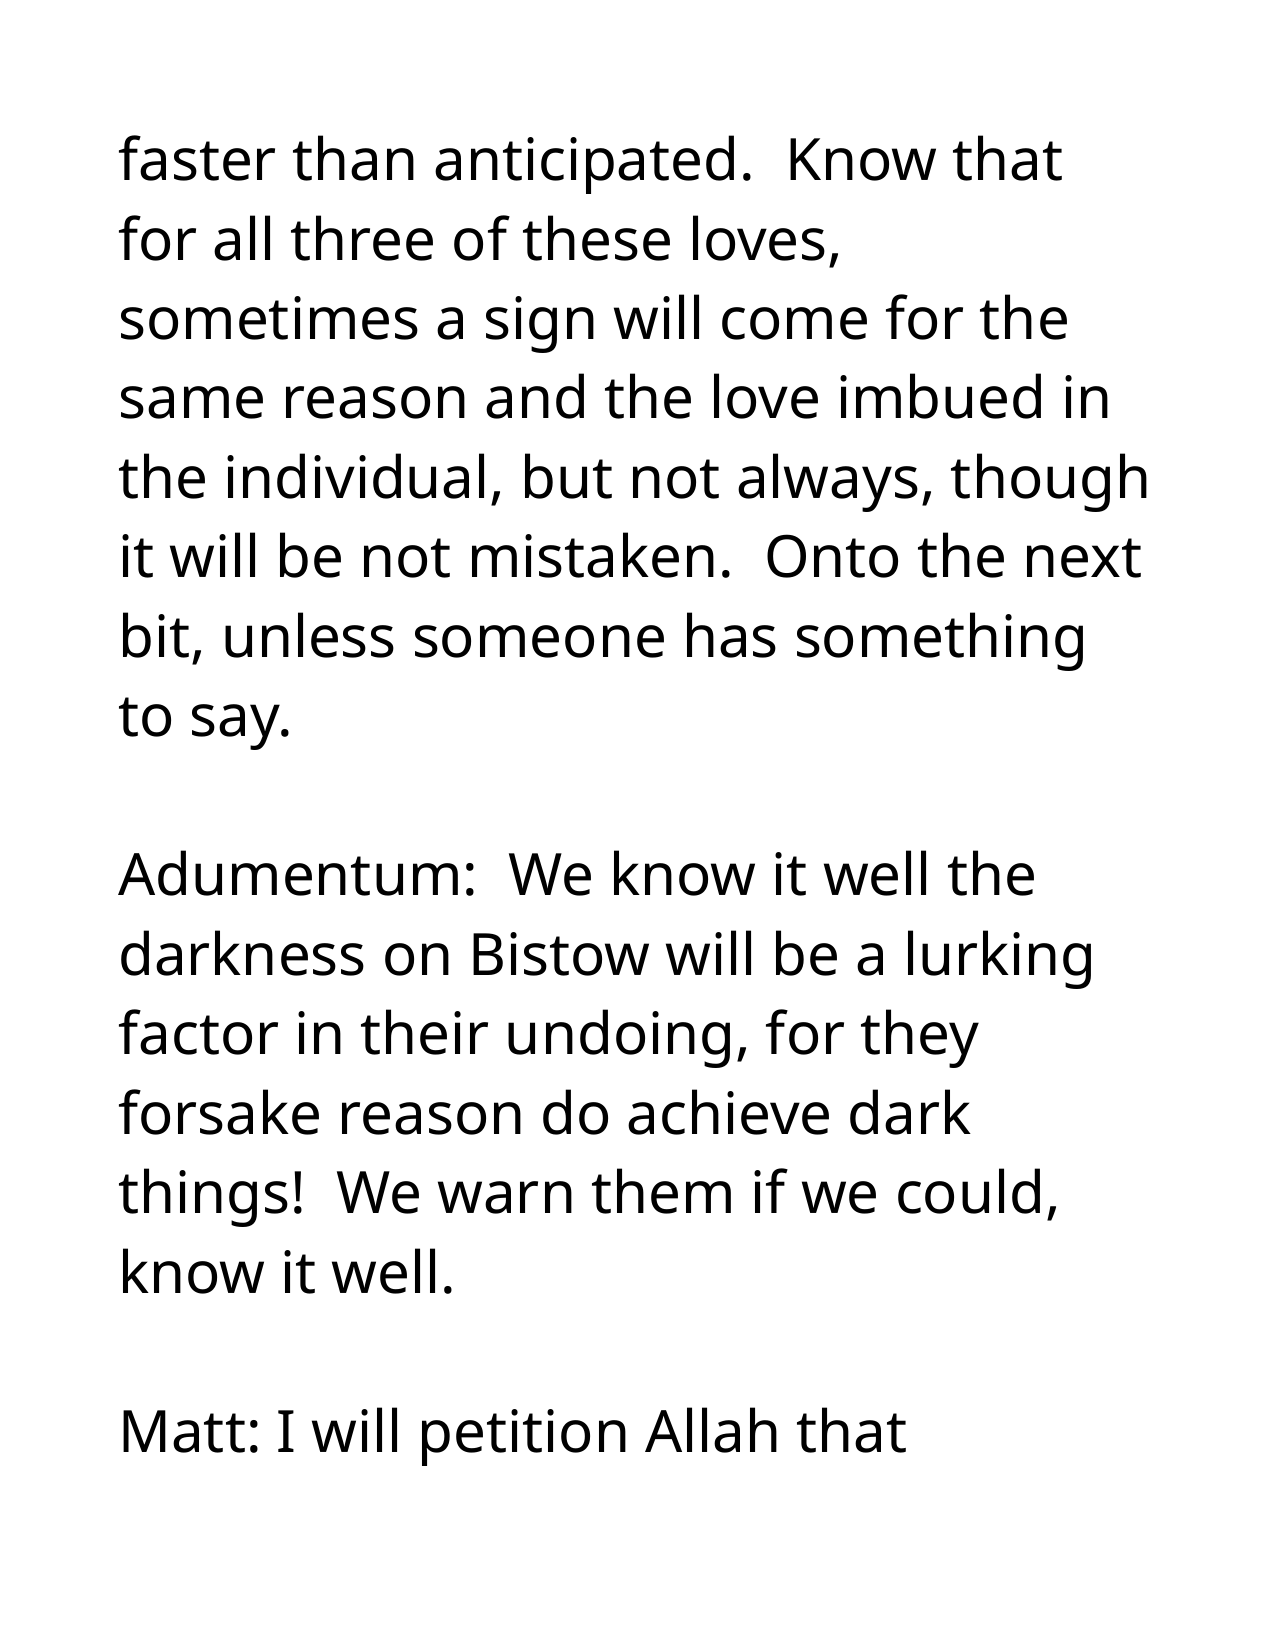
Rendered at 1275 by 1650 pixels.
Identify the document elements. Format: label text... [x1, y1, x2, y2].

text Matt: I will petition Allah that [118, 1390, 1157, 1469]
text faster than anticipated. Know that for all three of these loves, sometimes a sign will come for the same reason and the love imbued in the individual, but not always, though it will be not mistaken. Onto the next bit, unless someone has something to say. [118, 118, 1157, 754]
text Adumentum: We know it well the darkness on Bistow will be a lurking factor in their undoing, for they forsake reason do achieve dark things! We warn them if we could, know it well. [118, 833, 1157, 1310]
